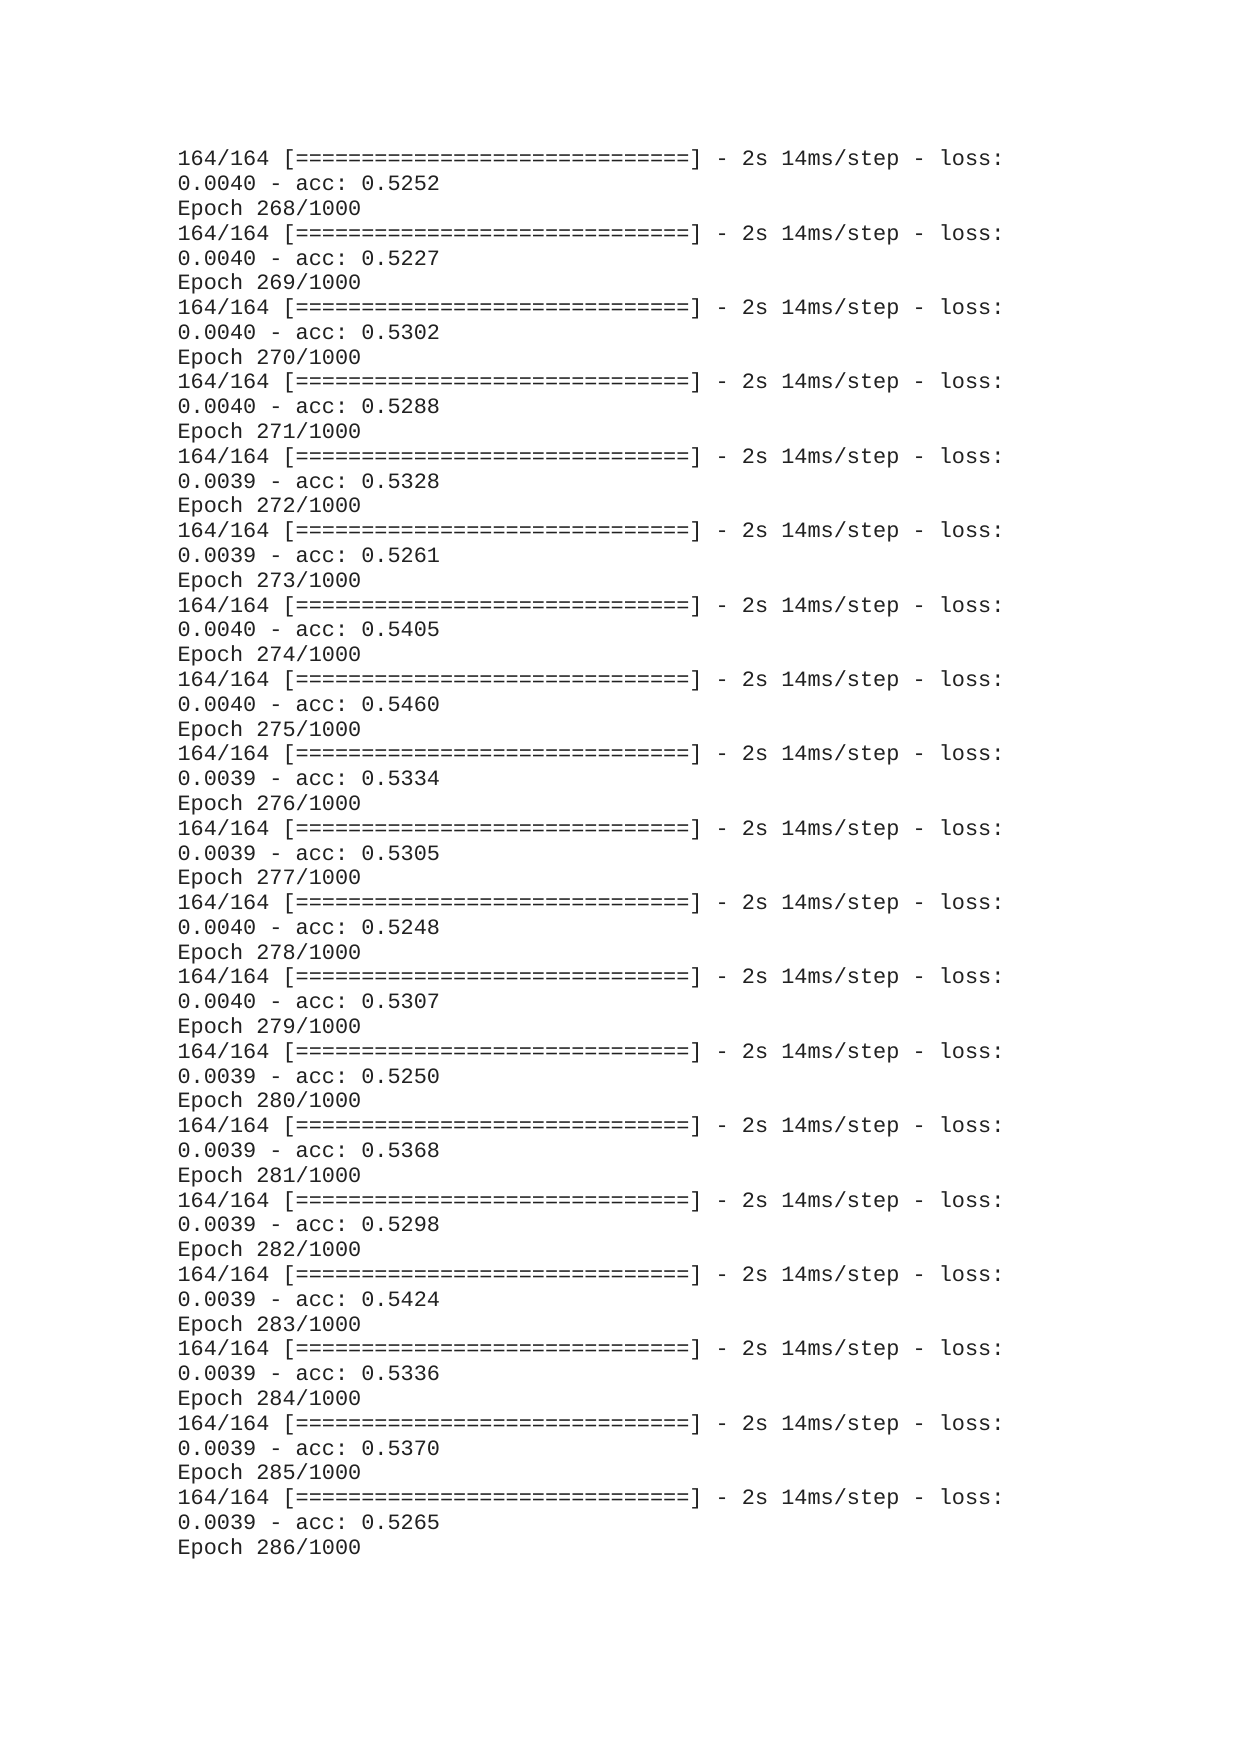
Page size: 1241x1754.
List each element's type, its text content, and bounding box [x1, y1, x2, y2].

text Epoch 278/1000 [177, 941, 1063, 966]
text Epoch 275/1000 [177, 718, 1063, 743]
text 164/164 [==============================] - 2s 14ms/step - loss: 0.0040 - acc: 0.5252 [177, 148, 1063, 197]
text 164/164 [==============================] - 2s 14ms/step - loss: 0.0039 - acc: 0.5368 [177, 1114, 1063, 1164]
text Epoch 280/1000 [177, 1090, 1063, 1114]
text Epoch 286/1000 [177, 1536, 1063, 1561]
text Epoch 277/1000 [177, 867, 1063, 891]
text Epoch 276/1000 [177, 792, 1063, 817]
text 164/164 [==============================] - 2s 14ms/step - loss: 0.0039 - acc: 0.5261 [177, 519, 1063, 569]
text Epoch 284/1000 [177, 1387, 1063, 1412]
text Epoch 269/1000 [177, 272, 1063, 296]
text 164/164 [==============================] - 2s 14ms/step - loss: 0.0039 - acc: 0.5250 [177, 1040, 1063, 1090]
text 164/164 [==============================] - 2s 14ms/step - loss: 0.0040 - acc: 0.5248 [177, 891, 1063, 941]
text Epoch 283/1000 [177, 1313, 1063, 1338]
text Epoch 285/1000 [177, 1462, 1063, 1486]
text 164/164 [==============================] - 2s 14ms/step - loss: 0.0039 - acc: 0.5334 [177, 743, 1063, 792]
text 164/164 [==============================] - 2s 14ms/step - loss: 0.0039 - acc: 0.5370 [177, 1412, 1063, 1462]
text 164/164 [==============================] - 2s 14ms/step - loss: 0.0040 - acc: 0.5307 [177, 966, 1063, 1015]
text Epoch 272/1000 [177, 495, 1063, 519]
text Epoch 270/1000 [177, 346, 1063, 371]
text Epoch 282/1000 [177, 1238, 1063, 1263]
text Epoch 273/1000 [177, 569, 1063, 594]
text Epoch 268/1000 [177, 197, 1063, 222]
text 164/164 [==============================] - 2s 14ms/step - loss: 0.0040 - acc: 0.5405 [177, 594, 1063, 643]
text Epoch 274/1000 [177, 643, 1063, 668]
text Epoch 271/1000 [177, 420, 1063, 445]
text 164/164 [==============================] - 2s 14ms/step - loss: 0.0039 - acc: 0.5424 [177, 1263, 1063, 1313]
text 164/164 [==============================] - 2s 14ms/step - loss: 0.0039 - acc: 0.5328 [177, 445, 1063, 495]
text 164/164 [==============================] - 2s 14ms/step - loss: 0.0039 - acc: 0.5336 [177, 1338, 1063, 1387]
text 164/164 [==============================] - 2s 14ms/step - loss: 0.0039 - acc: 0.5305 [177, 817, 1063, 867]
text 164/164 [==============================] - 2s 14ms/step - loss: 0.0040 - acc: 0.5288 [177, 371, 1063, 420]
text Epoch 279/1000 [177, 1015, 1063, 1040]
text 164/164 [==============================] - 2s 14ms/step - loss: 0.0039 - acc: 0.5265 [177, 1486, 1063, 1536]
text Epoch 281/1000 [177, 1164, 1063, 1189]
text 164/164 [==============================] - 2s 14ms/step - loss: 0.0040 - acc: 0.5460 [177, 668, 1063, 718]
text 164/164 [==============================] - 2s 14ms/step - loss: 0.0040 - acc: 0.5227 [177, 222, 1063, 272]
text 164/164 [==============================] - 2s 14ms/step - loss: 0.0040 - acc: 0.5302 [177, 296, 1063, 346]
text 164/164 [==============================] - 2s 14ms/step - loss: 0.0039 - acc: 0.5298 [177, 1189, 1063, 1238]
